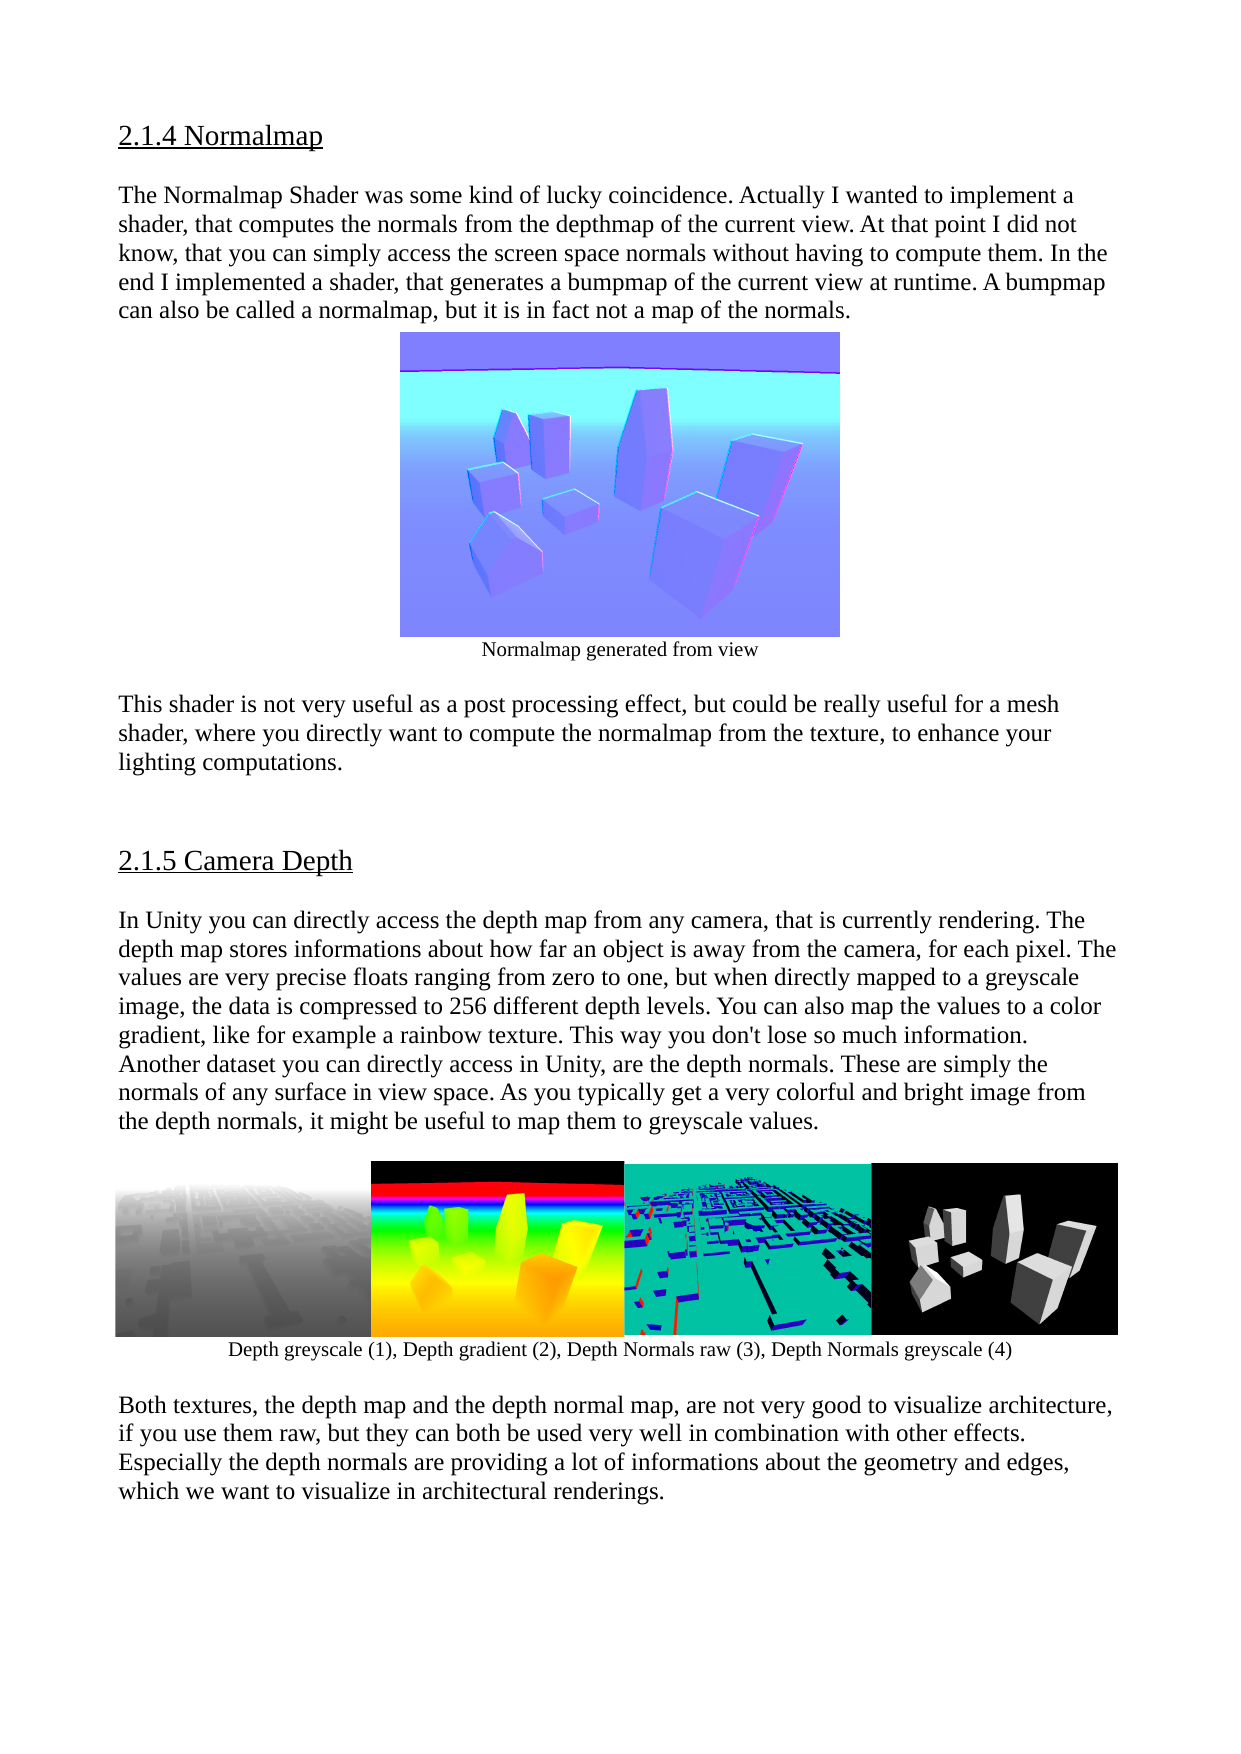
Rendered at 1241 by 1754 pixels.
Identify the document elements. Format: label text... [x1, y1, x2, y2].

text In Unity you can directly access the depth map from any camera, that is currently rendering. The depth map stores informations about how far an object is away from the camera, for each pixel. The values are very precise floats ranging from zero to one, but when directly mapped to a greyscale image, the data is compressed to 256 different depth levels. You can also map the values to a color gradient, like for example a rainbow texture. This way you don't lose so much information. [118, 905, 1122, 1049]
text Depth greyscale (1), Depth gradient (2), Depth Normals raw (3), Depth Normals greyscale (4) [118, 1159, 1122, 1361]
text Both textures, the depth map and the depth normal map, are not very good to visualize architecture, if you use them raw, but they can both be used very well in combination with other effects. Especially the depth normals are providing a lot of informations about the geometry and edges, which we want to visualize in architectural renderings. [118, 1390, 1122, 1505]
picture [400, 332, 840, 637]
text Another dataset you can directly access in Unity, are the depth normals. These are simply the normals of any surface in view space. As you typically get a very colorful and bright image from the depth normals, it might be useful to map them to greyscale values. [118, 1049, 1122, 1135]
text 2.1.5 Camera Depth [118, 843, 1122, 876]
text The Normalmap Shader was some kind of lucky coincidence. Actually I wanted to implement a shader, that computes the normals from the depthmap of the current view. At that point I did not know, that you can simply access the screen space normals without having to compute them. In the end I implemented a shader, that generates a bumpmap of the current view at runtime. A bumpmap can also be called a normalmap, but it is in fact not a map of the normals. [118, 180, 1122, 324]
picture [115, 1161, 1118, 1337]
text Normalmap generated from view [118, 324, 1122, 661]
text This shader is not very useful as a post processing effect, but could be really useful for a mesh shader, where you directly want to compute the normalmap from the texture, to enhance your lighting computations. [118, 689, 1122, 776]
text 2.1.4 Normalmap [118, 118, 1122, 152]
